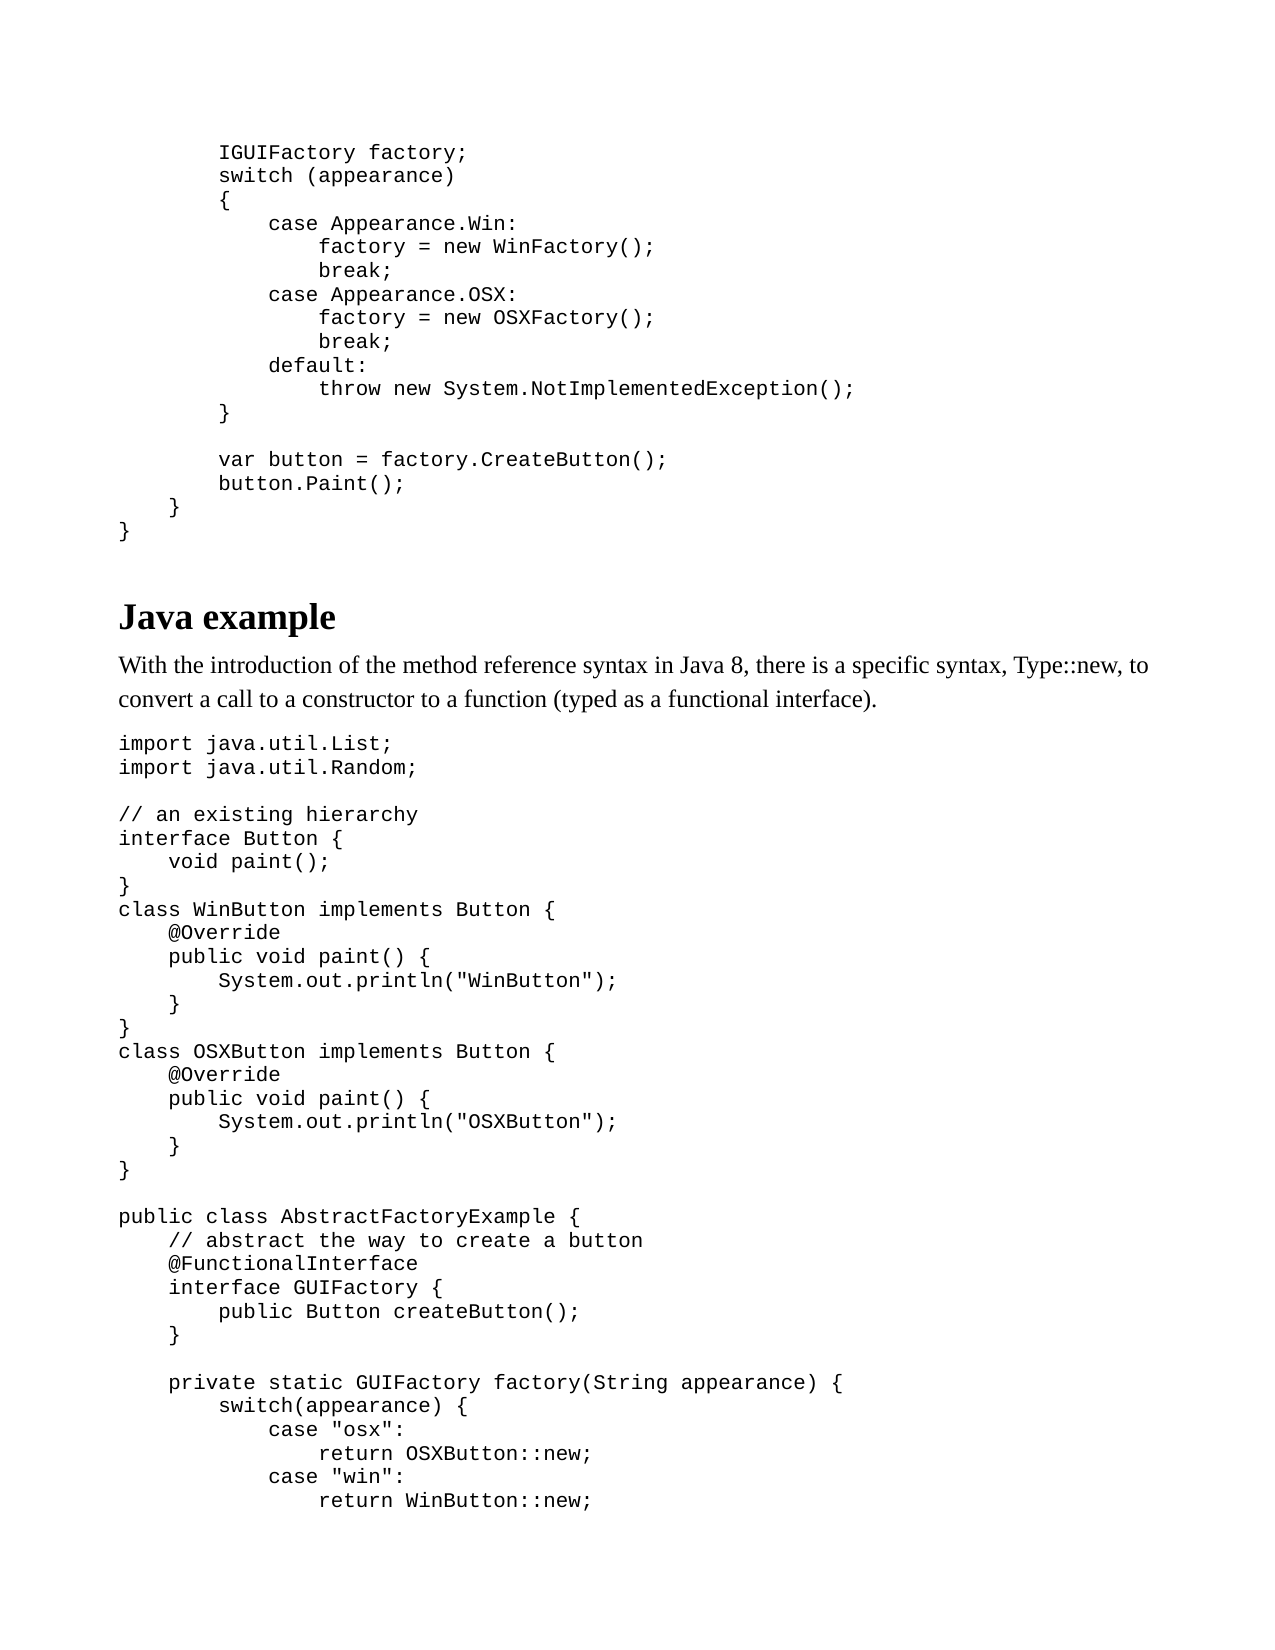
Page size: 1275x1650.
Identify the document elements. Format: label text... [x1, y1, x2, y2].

text import java.util.Random; [118, 757, 1157, 781]
text IGUIFactory factory; [118, 142, 1157, 165]
text // an existing hierarchy [118, 804, 1157, 828]
text public class AbstractFactoryExample { [118, 1206, 1157, 1230]
subtitle Java example [118, 594, 1157, 637]
text public Button createButton(); [118, 1301, 1157, 1324]
text { [118, 189, 1157, 213]
text } [118, 1135, 1157, 1159]
text return OSXButton::new; [118, 1443, 1157, 1466]
text factory = new WinFactory(); [118, 236, 1157, 260]
text switch (appearance) [118, 165, 1157, 189]
text } [118, 402, 1157, 426]
text default: [118, 354, 1157, 378]
text interface GUIFactory { [118, 1277, 1157, 1301]
text button.Paint(); [118, 473, 1157, 496]
text } [118, 496, 1157, 520]
text case Appearance.Win: [118, 213, 1157, 236]
text private static GUIFactory factory(String appearance) { [118, 1372, 1157, 1395]
text interface Button { [118, 828, 1157, 851]
text var button = factory.CreateButton(); [118, 449, 1157, 473]
text case Appearance.OSX: [118, 284, 1157, 307]
text // abstract the way to create a button [118, 1230, 1157, 1253]
text import java.util.List; [118, 733, 1157, 757]
text break; [118, 260, 1157, 284]
text } [118, 1324, 1157, 1348]
text @Override [118, 922, 1157, 946]
text With the introduction of the method reference syntax in Java 8, there is a specific syntax, Type::new, to convert a call to a constructor to a function (typed as a functional interface). [118, 650, 1157, 713]
text @Override [118, 1064, 1157, 1088]
text case "win": [118, 1466, 1157, 1490]
text void paint(); [118, 851, 1157, 875]
text public void paint() { [118, 1088, 1157, 1112]
text factory = new OSXFactory(); [118, 307, 1157, 331]
text @FunctionalInterface [118, 1253, 1157, 1277]
text } [118, 1159, 1157, 1182]
text class WinButton implements Button { [118, 899, 1157, 922]
text } [118, 993, 1157, 1017]
text return WinButton::new; [118, 1490, 1157, 1513]
text System.out.println("OSXButton"); [118, 1112, 1157, 1135]
text } [118, 520, 1157, 544]
text class OSXButton implements Button { [118, 1041, 1157, 1064]
text } [118, 1017, 1157, 1041]
text break; [118, 331, 1157, 354]
text throw new System.NotImplementedException(); [118, 378, 1157, 402]
text switch(appearance) { [118, 1395, 1157, 1419]
text } [118, 875, 1157, 899]
text public void paint() { [118, 946, 1157, 970]
text case "osx": [118, 1419, 1157, 1443]
text System.out.println("WinButton"); [118, 970, 1157, 993]
